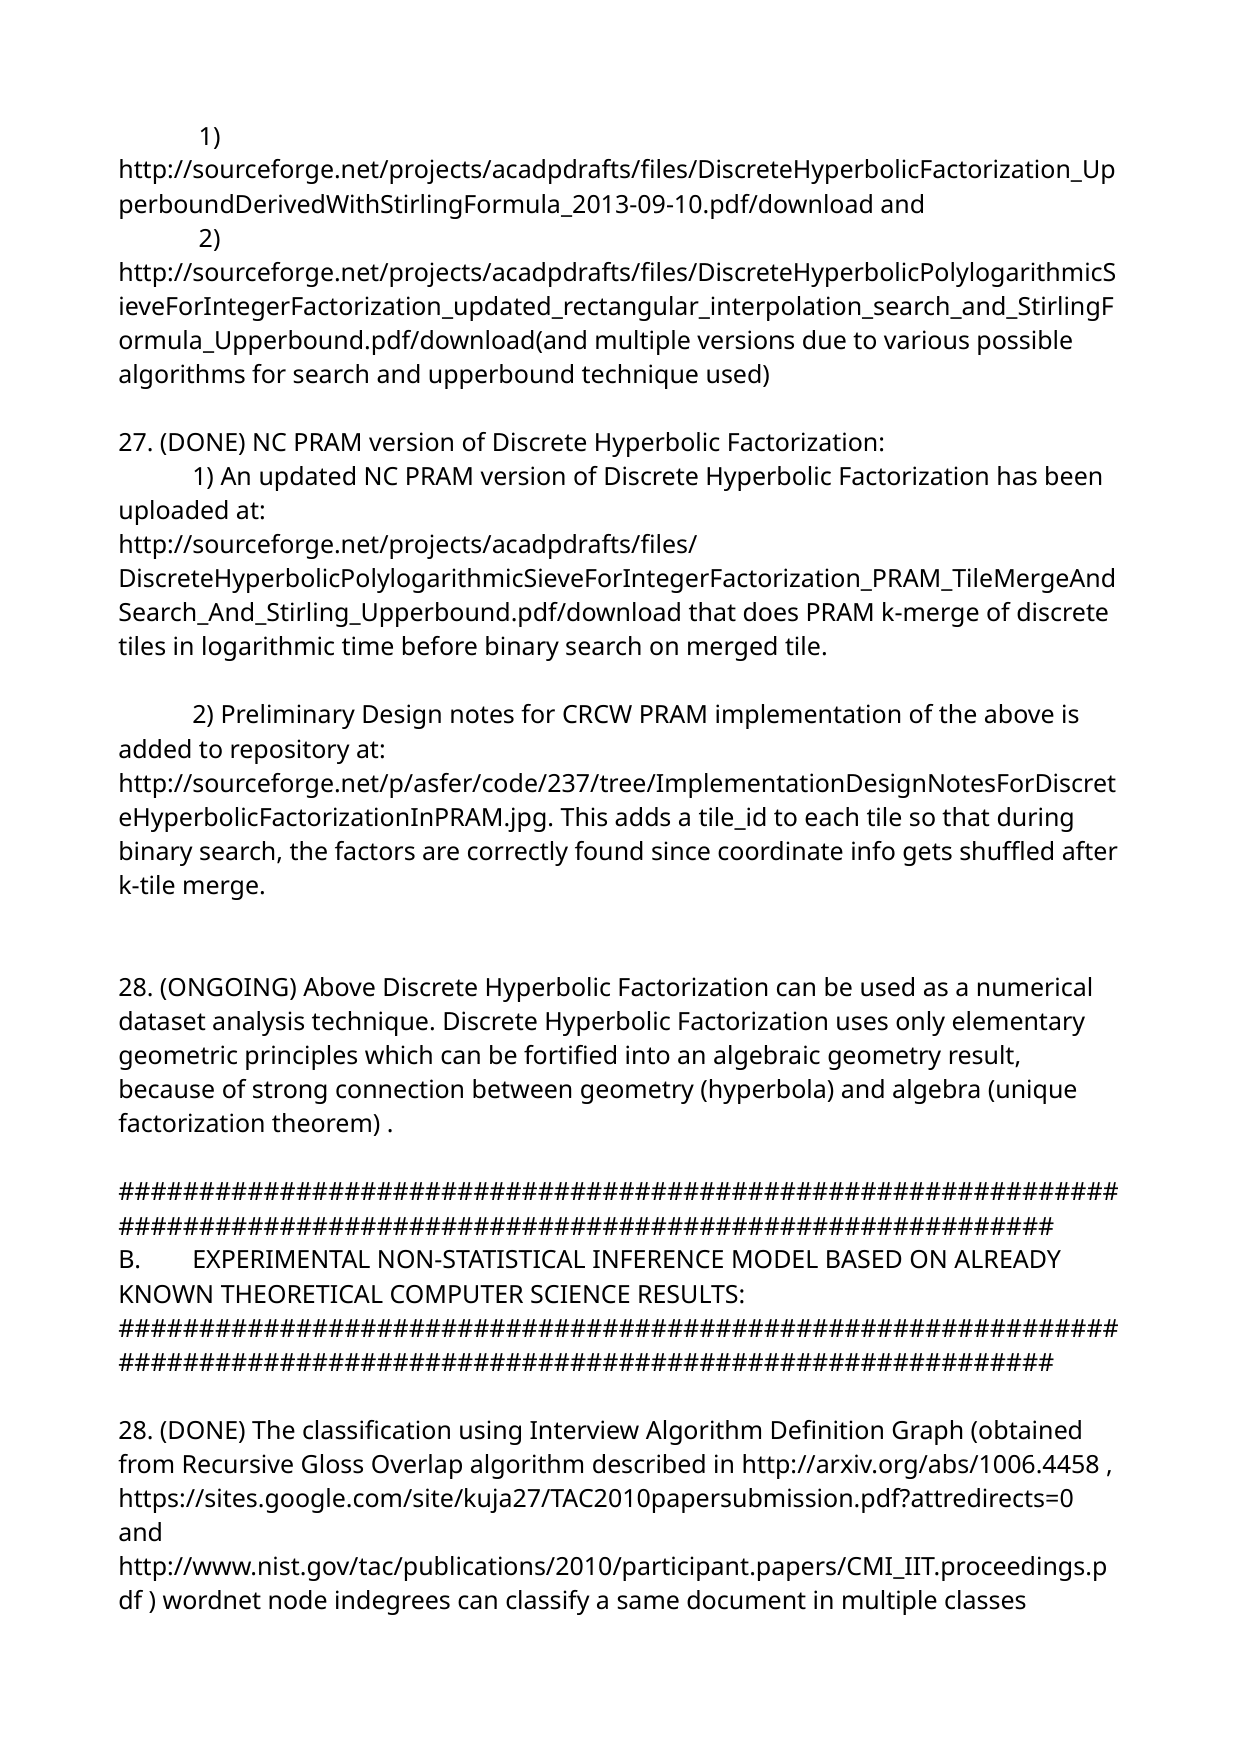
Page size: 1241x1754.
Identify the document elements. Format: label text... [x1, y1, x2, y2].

text http://sourceforge.net/projects/acadpdrafts/files/DiscreteHyperbolicPolylogarithmicSieveForIntegerFactorization_PRAM_TileMergeAndSearch_And_Stirling_Upperbound.pdf/download that does PRAM k-merge of discrete tiles in logarithmic time before binary search on merged tile. [118, 527, 1122, 663]
text B. EXPERIMENTAL NON-STATISTICAL INFERENCE MODEL BASED ON ALREADY KNOWN THEORETICAL COMPUTER SCIENCE RESULTS: [118, 1242, 1122, 1310]
text 2) http://sourceforge.net/projects/acadpdrafts/files/DiscreteHyperbolicPolylogarithmicSieveForIntegerFactorization_updated_rectangular_interpolation_search_and_StirlingFormula_Upperbound.pdf/download(and multiple versions due to various possible algorithms for search and upperbound technique used) [118, 220, 1122, 391]
text 1) An updated NC PRAM version of Discrete Hyperbolic Factorization has been uploaded at: [118, 459, 1122, 527]
text ######################################################################################################################## [118, 1310, 1122, 1378]
text ######################################################################################################################## [118, 1174, 1122, 1242]
text 1) http://sourceforge.net/projects/acadpdrafts/files/DiscreteHyperbolicFactorization_UpperboundDerivedWithStirlingFormula_2013-09-10.pdf/download and [118, 118, 1122, 220]
text 28. (DONE) The classification using Interview Algorithm Definition Graph (obtained from Recursive Gloss Overlap algorithm described in http://arxiv.org/abs/1006.4458 , https://sites.google.com/site/kuja27/TAC2010papersubmission.pdf?attredirects=0 and http://www.nist.gov/tac/publications/2010/participant.papers/CMI_IIT.proceedings.pdf ) wordnet node indegrees can classify a same document in multiple classes [118, 1412, 1122, 1617]
text 28. (ONGOING) Above Discrete Hyperbolic Factorization can be used as a numerical dataset analysis technique. Discrete Hyperbolic Factorization uses only elementary geometric principles which can be fortified into an algebraic geometry result, because of strong connection between geometry (hyperbola) and algebra (unique factorization theorem) . [118, 970, 1122, 1140]
text 27. (DONE) NC PRAM version of Discrete Hyperbolic Factorization: [118, 425, 1122, 459]
text 2) Preliminary Design notes for CRCW PRAM implementation of the above is added to repository at: http://sourceforge.net/p/asfer/code/237/tree/ImplementationDesignNotesForDiscreteHyperbolicFactorizationInPRAM.jpg. This adds a tile_id to each tile so that during binary search, the factors are correctly found since coordinate info gets shuffled after k-tile merge. [118, 697, 1122, 902]
